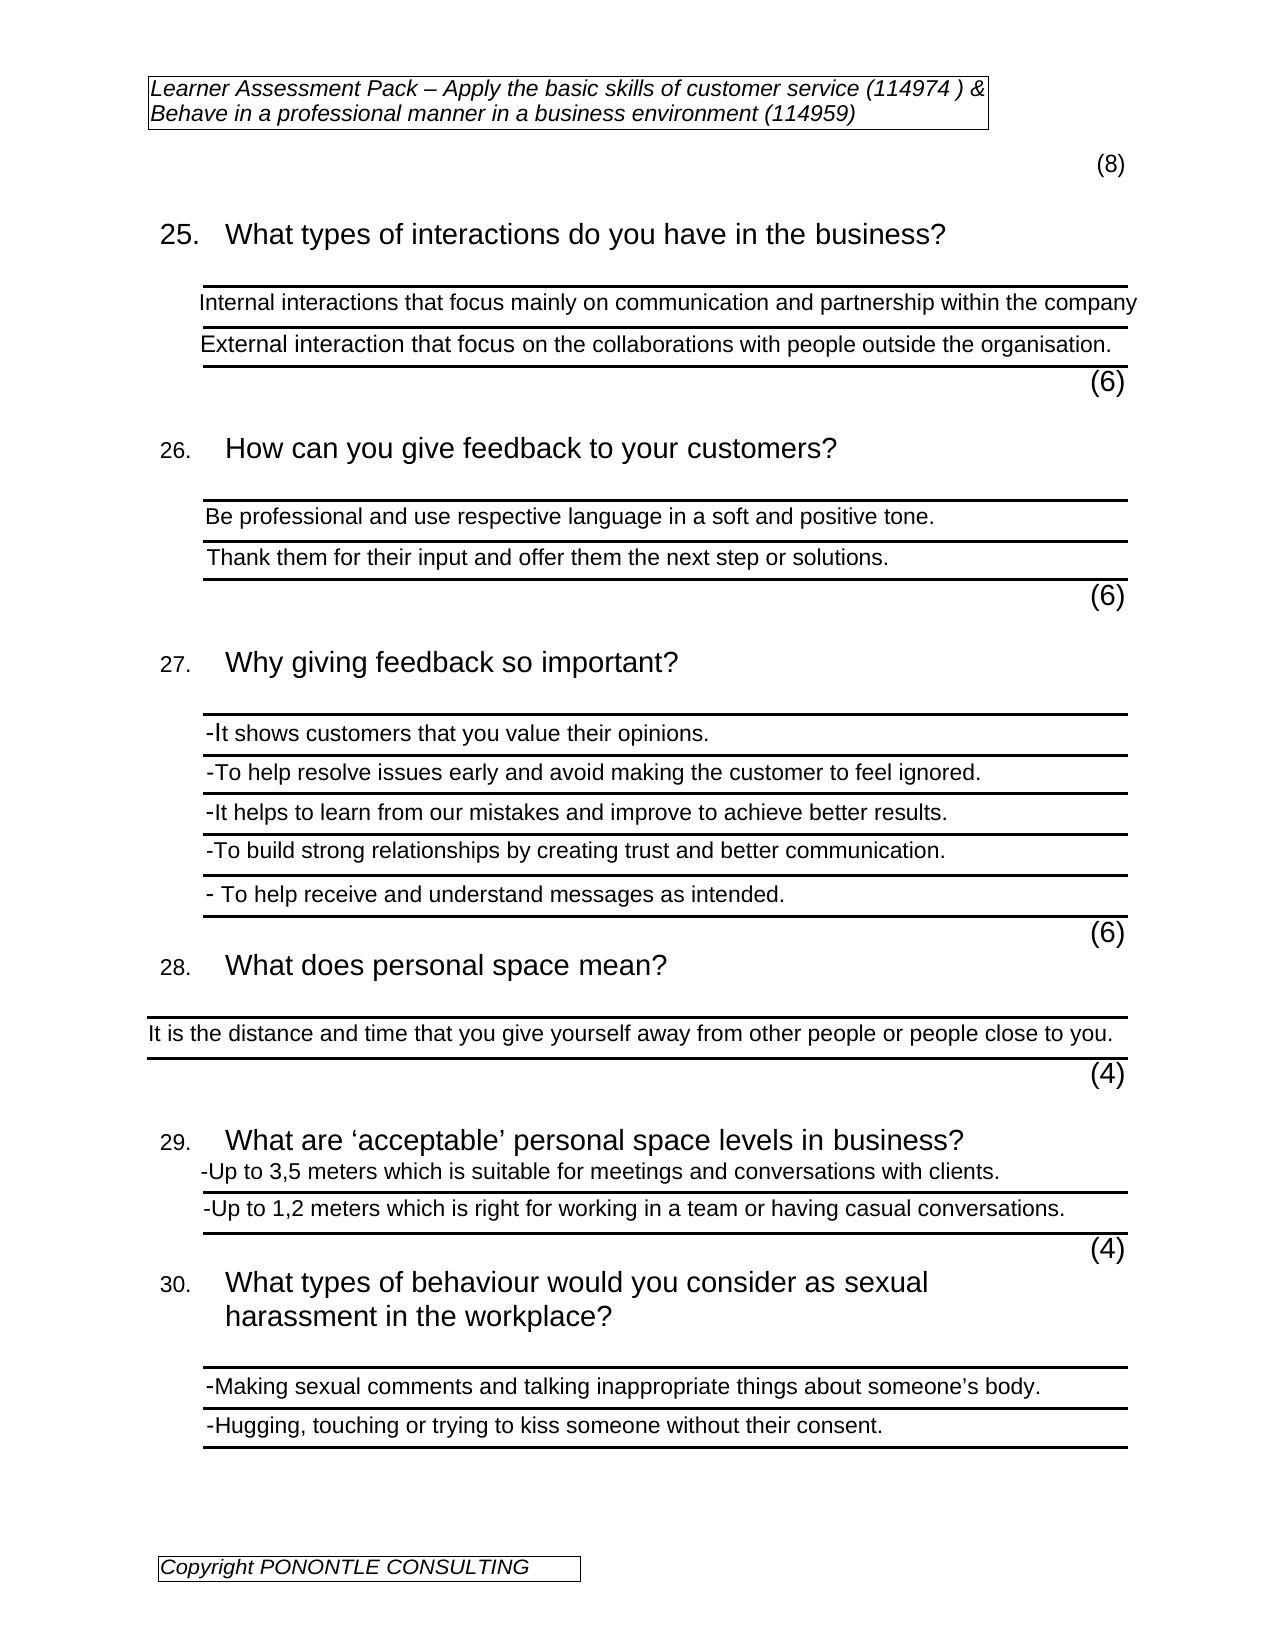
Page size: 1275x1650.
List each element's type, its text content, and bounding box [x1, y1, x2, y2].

text Internal interactions that focus mainly on communication and partnership within the company [133, 282, 1142, 315]
text (6) [133, 358, 1125, 398]
list Why giving feedback so important? [159, 645, 1142, 679]
text External interaction that focus on the collaborations with people outside the organisation. [133, 316, 1142, 358]
text -It helps to learn from our mistakes and improve to achieve better results. [133, 786, 1142, 826]
text -Hugging, touching or trying to kiss someone without their consent. [133, 1401, 1142, 1439]
text (8) [133, 149, 1125, 178]
text -Up to 3,5 meters which is suitable for meetings and conversations with clients. [133, 1158, 1142, 1184]
subtitle What types of interactions do you have in the business? [159, 217, 1142, 251]
text -It shows customers that you value their opinions. [133, 709, 1142, 747]
text (4) [133, 1046, 1125, 1090]
text (6) [133, 570, 1125, 612]
list How can you give feedback to your customers? [159, 431, 1142, 465]
list What are ‘acceptable’ personal space levels in business? [159, 1123, 1142, 1157]
text (6) [133, 908, 1125, 948]
text It is the distance and time that you give yourself away from other people or people close to you. [133, 1012, 1142, 1046]
text -Up to 1,2 meters which is right for working in a team or having casual conversations. [133, 1185, 1142, 1221]
text -Making sexual comments and talking inappropriate things about someone’s body. [133, 1363, 1142, 1400]
text - To help receive and understand messages as intended. [133, 864, 1142, 908]
list What does personal space mean? [159, 948, 1142, 982]
text -To build strong relationships by creating trust and better communication. [133, 827, 1142, 863]
text Thank them for their input and offer them the next step or solutions. [133, 530, 1142, 570]
list What types of behaviour would you consider as sexual harassment in the workplace? [159, 1265, 929, 1332]
text (4) [133, 1221, 1125, 1265]
text -To help resolve issues early and avoid making the customer to feel ignored. [133, 747, 1142, 785]
text Be professional and use respective language in a soft and positive tone. [133, 495, 1142, 529]
